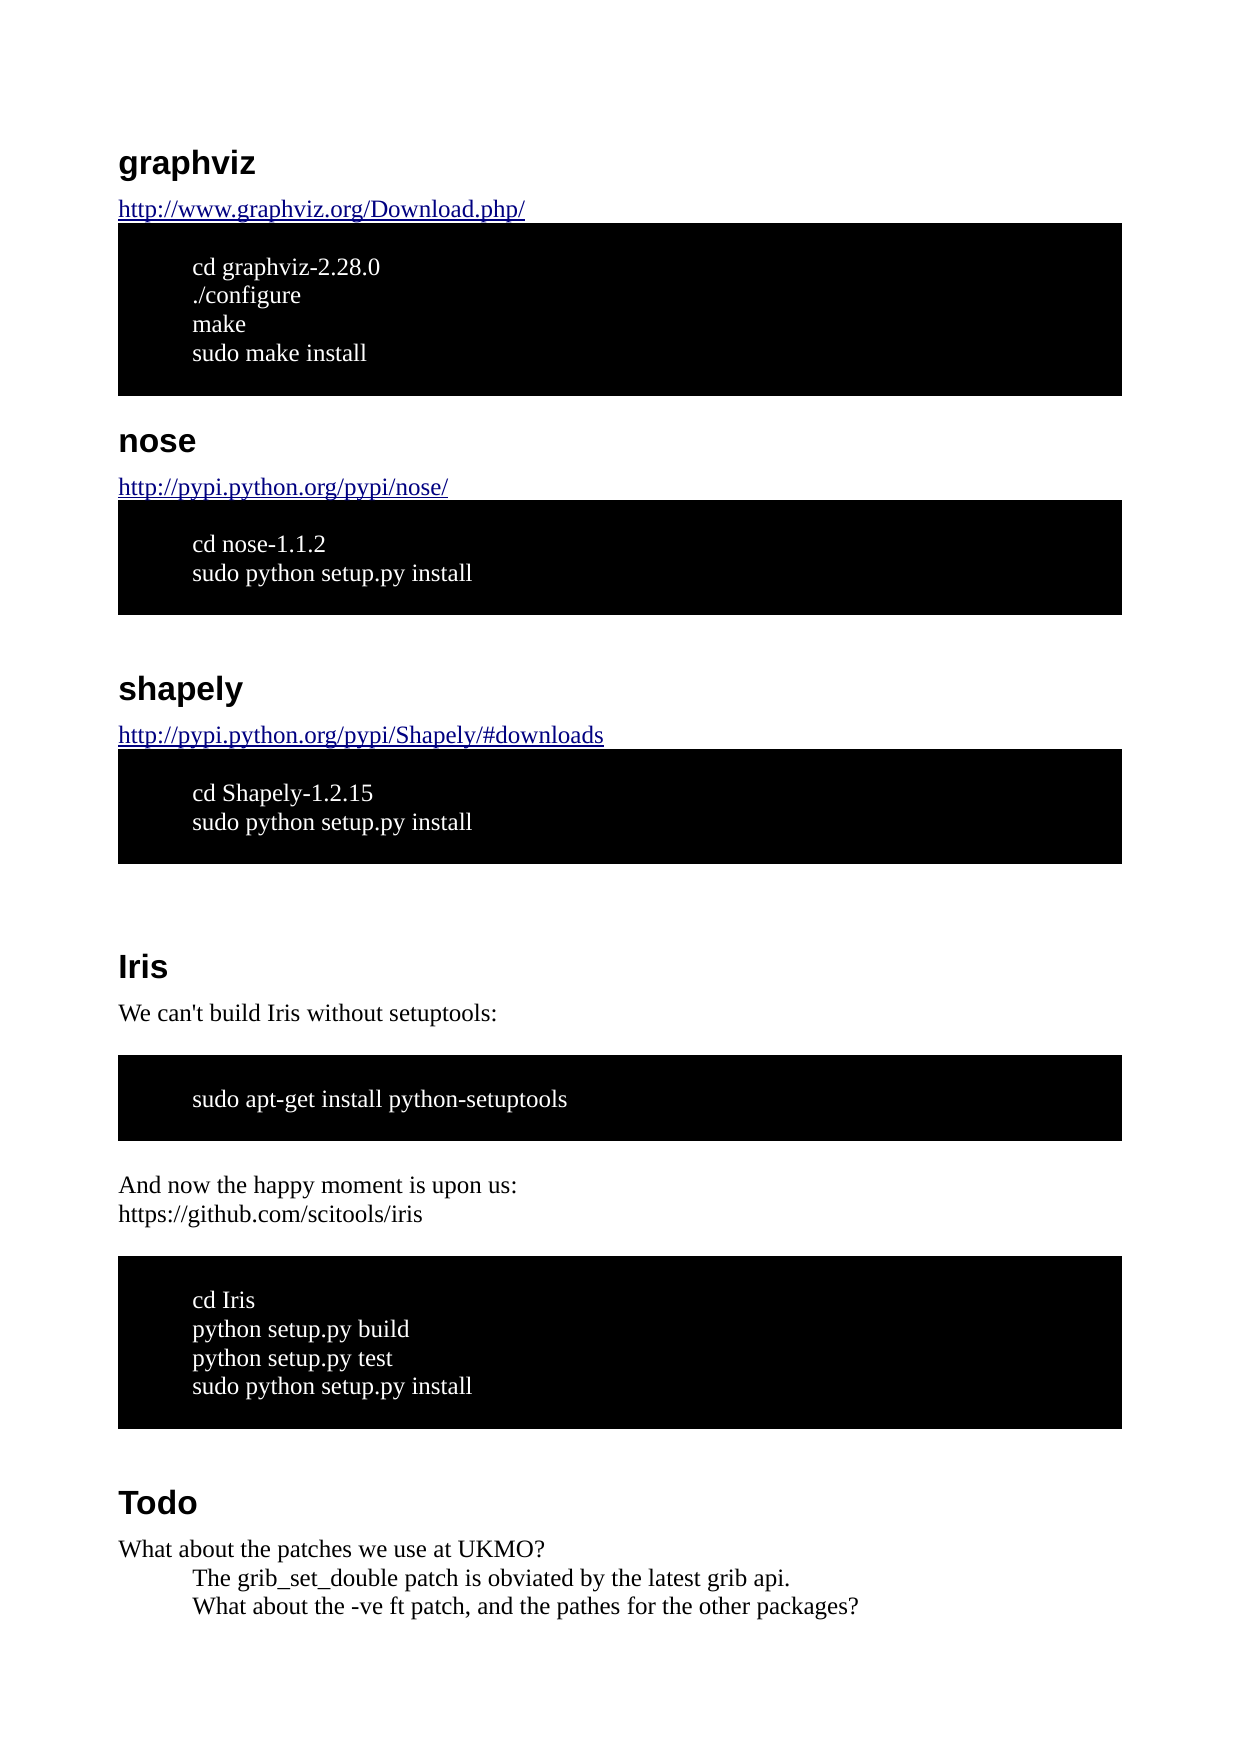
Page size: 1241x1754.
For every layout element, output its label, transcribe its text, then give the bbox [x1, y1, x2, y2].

text And now the happy moment is upon us: [118, 1170, 1122, 1199]
text http://pypi.python.org/pypi/Shapely/#downloads [118, 720, 1122, 749]
text cd nose-1.1.2 [118, 529, 1122, 558]
subtitle shapely [118, 669, 1122, 708]
text sudo python setup.py install [118, 558, 1122, 587]
text sudo make install [118, 338, 1122, 367]
subtitle nose [118, 421, 1122, 459]
text We can't build Iris without setuptools: [118, 998, 1122, 1026]
text ./configure [118, 281, 1122, 309]
text cd graphviz-2.28.0 [118, 252, 1122, 281]
text python setup.py build [118, 1314, 1122, 1343]
text sudo python setup.py install [118, 807, 1122, 835]
text https://github.com/scitools/iris [118, 1199, 1122, 1228]
text http://pypi.python.org/pypi/nose/ [118, 472, 1122, 500]
text cd Iris [118, 1285, 1122, 1314]
text sudo apt-get install python-setuptools [118, 1084, 1122, 1113]
text make [118, 309, 1122, 338]
text What about the -ve ft patch, and the pathes for the other packages? [118, 1591, 1122, 1620]
subtitle graphviz [118, 143, 1122, 182]
subtitle Todo [118, 1483, 1122, 1521]
text What about the patches we use at UKMO? [118, 1534, 1122, 1563]
text http://www.graphviz.org/Download.php/ [118, 194, 1122, 223]
subtitle Iris [118, 947, 1122, 985]
text The grib_set_double patch is obviated by the latest grib api. [118, 1563, 1122, 1591]
text cd Shapely-1.2.15 [118, 778, 1122, 807]
text python setup.py test [118, 1343, 1122, 1371]
text sudo python setup.py install [118, 1371, 1122, 1400]
